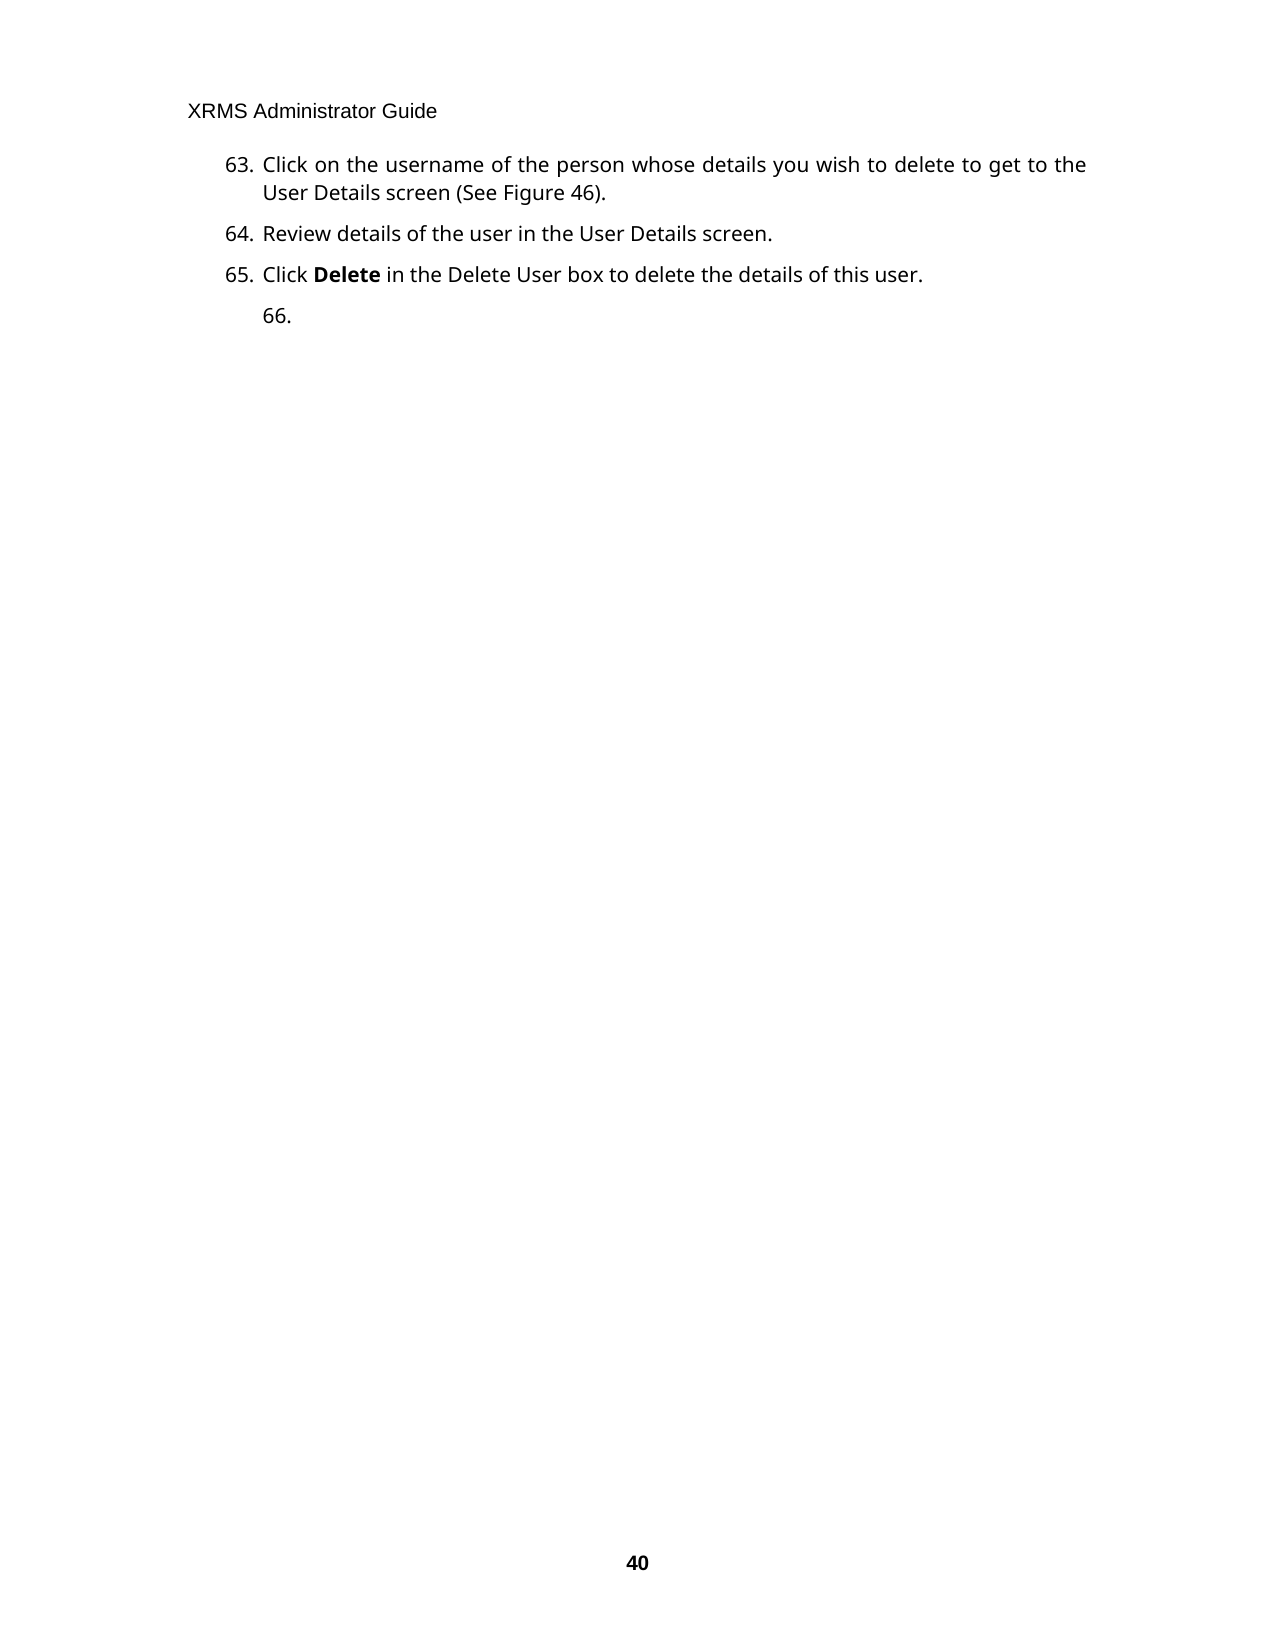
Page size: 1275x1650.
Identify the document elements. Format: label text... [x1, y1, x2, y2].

list Click Delete in the Delete User box to delete the details of this user. [225, 260, 1087, 289]
list Review details of the user in the User Details screen. [225, 219, 1087, 248]
list Click on the username of the person whose details you wish to delete to get to the User Details screen (See Figure 46). [225, 150, 1087, 207]
